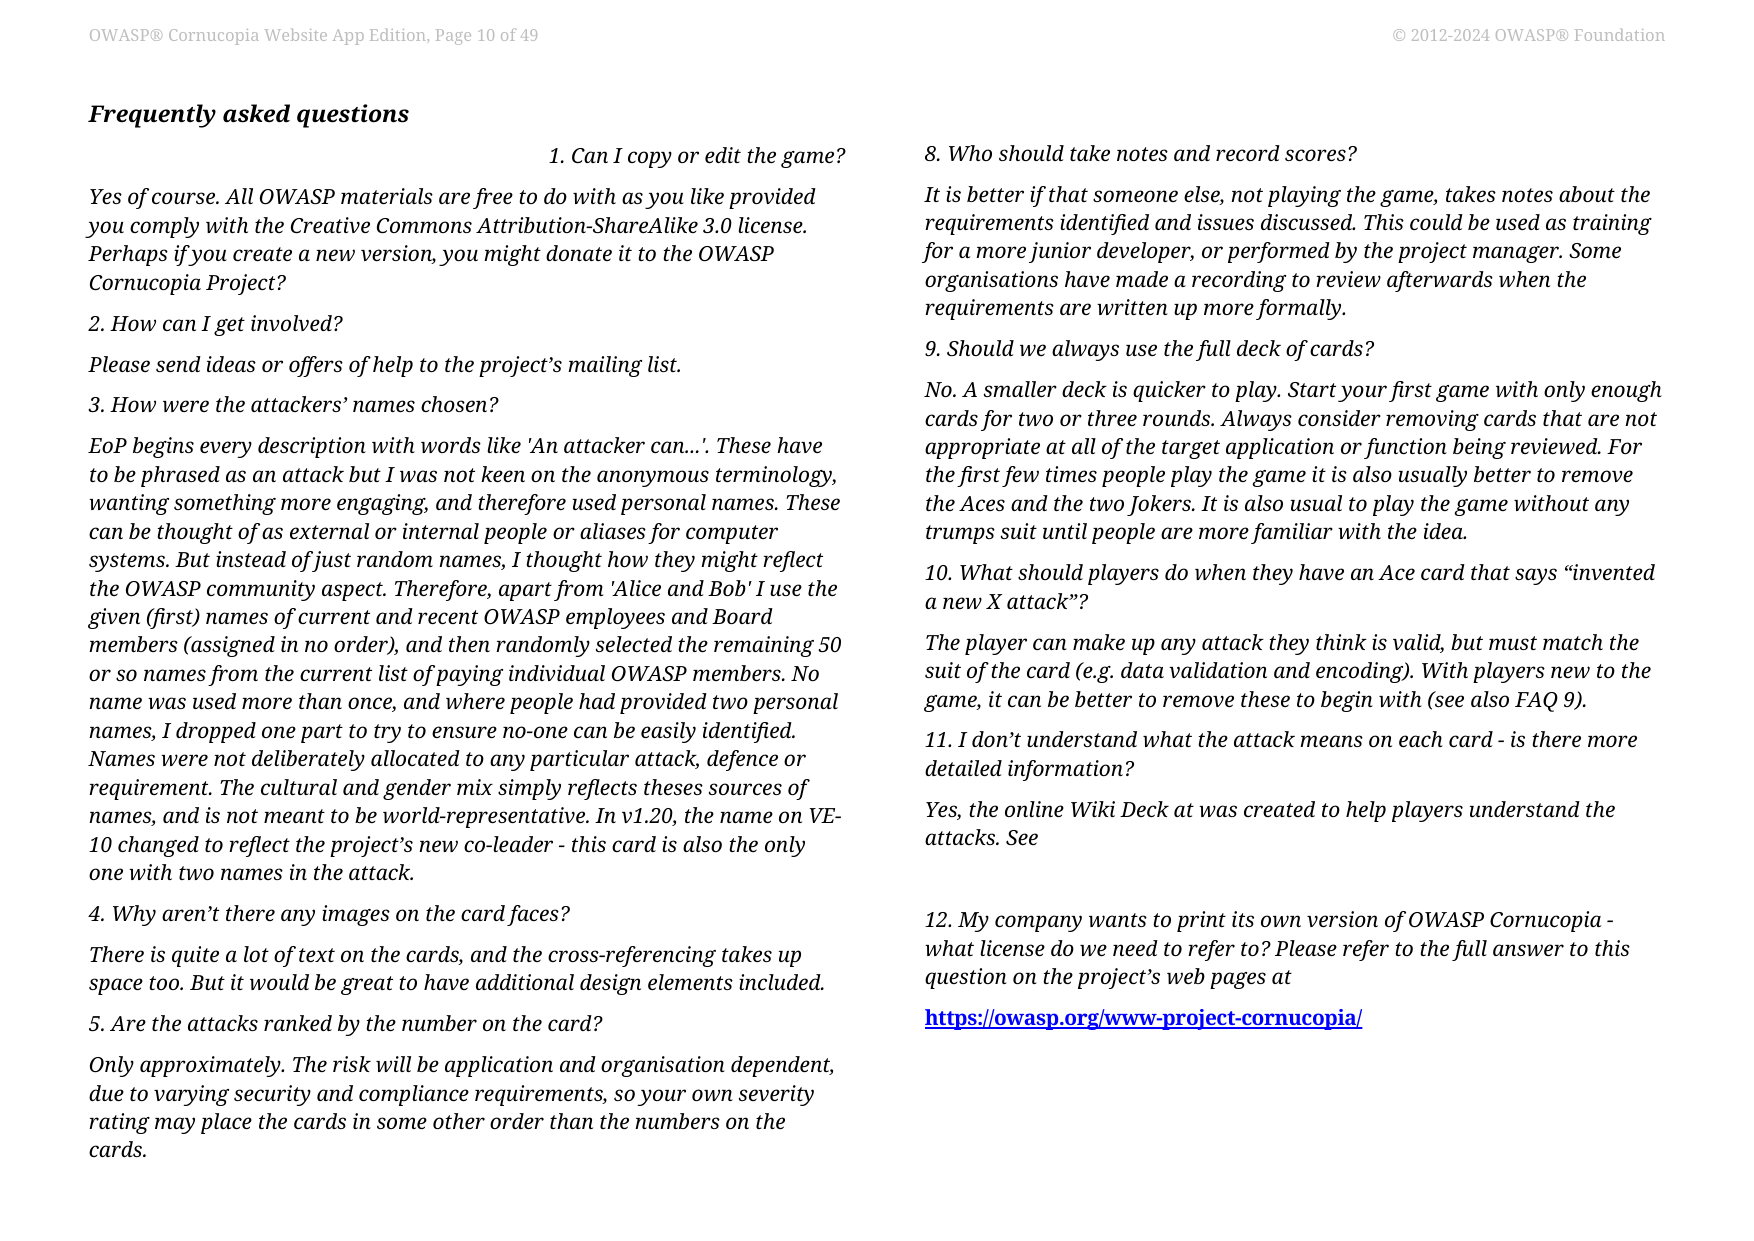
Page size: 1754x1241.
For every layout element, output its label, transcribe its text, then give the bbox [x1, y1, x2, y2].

table_header Frequently asked questions 1. Can I copy or edit the game? Yes of course. All OWASP materials are free to do with as you like provided you comply with the Creative Commons Attribution-ShareAlike 3.0 license. Perhaps if you create a new version, you might donate it to the OWASP Cornucopia Project? 2. How can I get involved? Please send ideas or offers of help to the project’s mailing list. 3. How were the attackers’ names chosen? EoP begins every description with words like 'An attacker can...'. These have to be phrased as an attack but I was not keen on the anonymous terminology, wanting something more engaging, and therefore used personal names. These can be thought of as external or internal people or aliases for computer systems. But instead of just random names, I thought how they might reflect the OWASP community aspect. Therefore, apart from 'Alice and Bob' I use the given (first) names of current and recent OWASP employees and Board members (assigned in no order), and then randomly selected the remaining 50 or so names from the current list of paying individual OWASP members. No name was used more than once, and where people had provided two personal names, I dropped one part to try to ensure no-one can be easily identified. Names were not deliberately allocated to any particular attack, defence or requirement. The cultural and gender mix simply reflects theses sources of names, and is not meant to be world-representative. In v1.20, the name on VE-10 changed to reflect the project’s new co-leader - this card is also the only one with two names in the attack. 4. Why aren’t there any images on the card faces? There is quite a lot of text on the cards, and the cross-referencing takes up space too. But it would be great to have additional design elements included. 5. Are the attacks ranked by the number on the card? Only approximately. The risk will be application and organisation dependent, due to varying security and compliance requirements, so your own severity rating may place the cards in some other order than the numbers on the cards. [78, 98, 856, 1177]
table_header 8. Who should take notes and record scores? It is better if that someone else, not playing the game, takes notes about the requirements identified and issues discussed. This could be used as training for a more junior developer, or performed by the project manager. Some organisations have made a recording to review afterwards when the requirements are written up more formally. 9. Should we always use the full deck of cards? No. A smaller deck is quicker to play. Start your first game with only enough cards for two or three rounds. Always consider removing cards that are not appropriate at all of the target application or function being reviewed. For the first few times people play the game it is also usually better to remove the Aces and the two Jokers. It is also usual to play the game without any trumps suit until people are more familiar with the idea. 10. What should players do when they have an Ace card that says “invented a new X attack”? The player can make up any attack they think is valid, but must match the suit of the card (e.g. data validation and encoding). With players new to the game, it can be better to remove these to begin with (see also FAQ 9). 11. I don’t understand what the attack means on each card - is there more detailed information? Yes, the online Wiki Deck at was created to help players understand the attacks. See 12. My company wants to print its own version of OWASP Cornucopia - what license do we need to refer to? Please refer to the full answer to this question on the project’s web pages at https://owasp.org/www-project-cornucopia/ [913, 98, 1677, 1177]
table_header [856, 98, 913, 1177]
